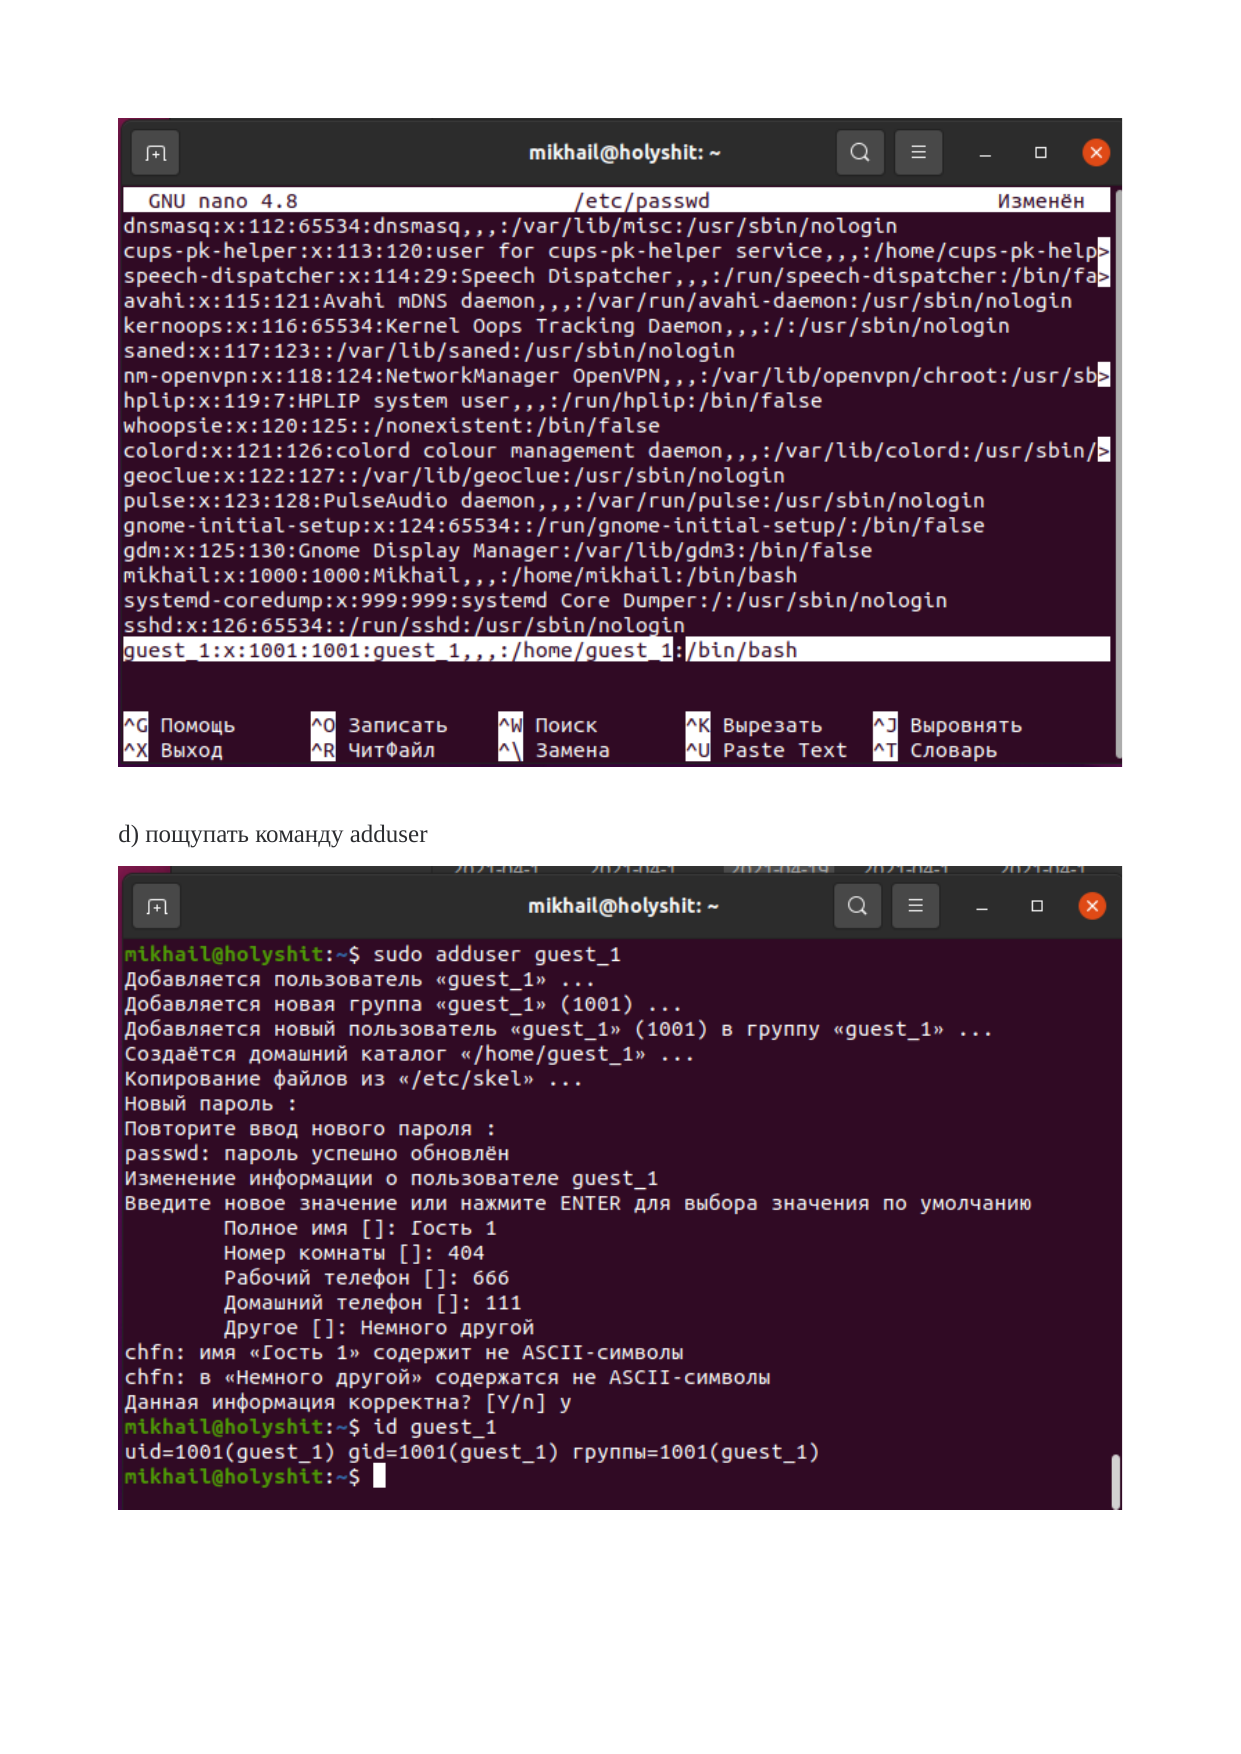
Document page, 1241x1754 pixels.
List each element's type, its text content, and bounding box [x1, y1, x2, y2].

picture [118, 866, 1123, 1510]
text d) пощупать команду adduser [118, 819, 1122, 848]
picture [118, 118, 1123, 767]
